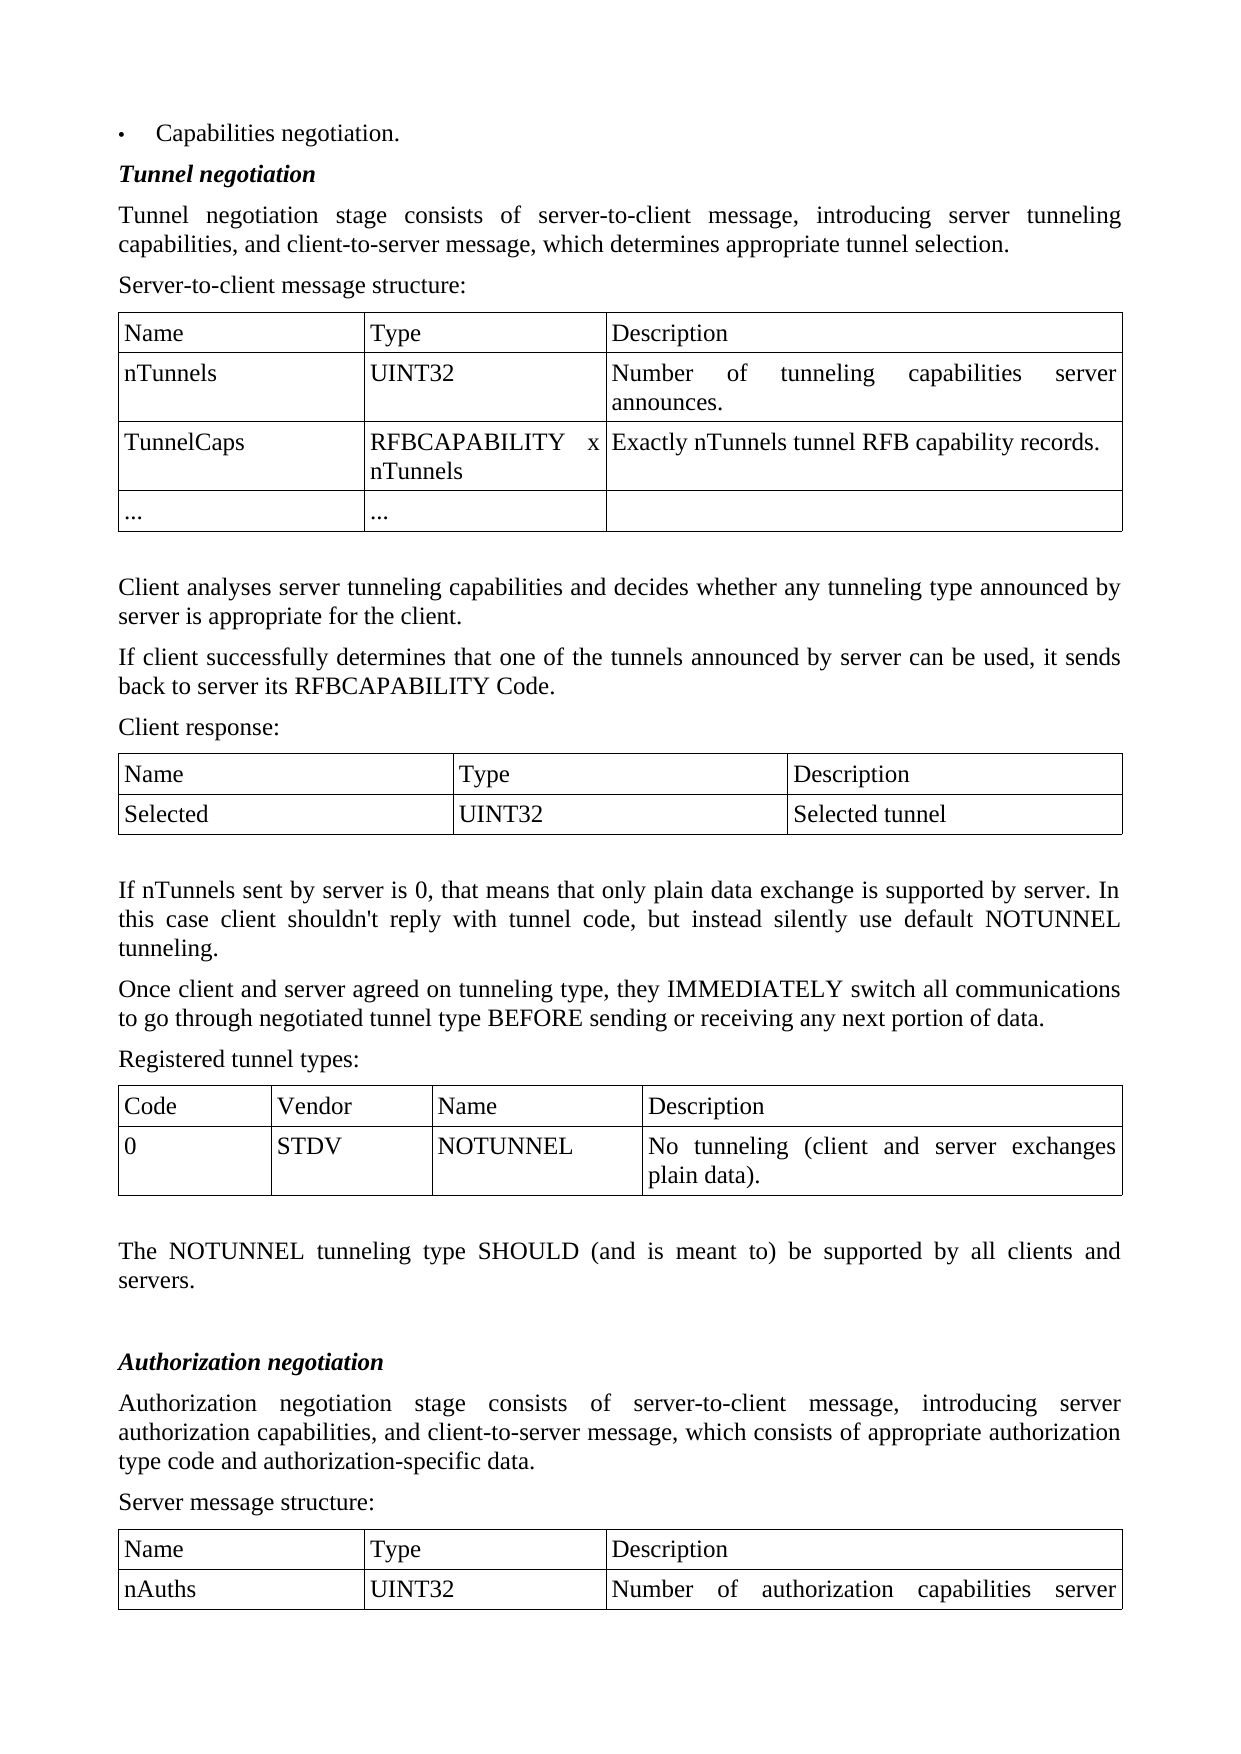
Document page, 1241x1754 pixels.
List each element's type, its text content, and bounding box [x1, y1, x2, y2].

table_cell Selected [119, 795, 453, 834]
table_header Name [119, 754, 453, 793]
table_cell Number of tunneling capabilities server announces. [607, 353, 1122, 421]
table_cell UINT32 [454, 795, 787, 834]
table_cell 0 [119, 1127, 271, 1194]
text Server message structure: [118, 1487, 1122, 1516]
table_cell nTunnels [119, 353, 364, 421]
table_header Type [454, 754, 787, 793]
text Client analyses server tunneling capabilities and decides whether any tunneling type announced by server is appropriate for the client. [118, 572, 1122, 629]
text Authorization negotiation stage consists of server-to-client message, introducing server authorization capabilities, and client-to-server message, which consists of appropriate authorization type code and authorization-specific data. [118, 1388, 1122, 1475]
table_header Description [788, 754, 1122, 793]
table_header Description [643, 1086, 1122, 1126]
table_cell STDV [272, 1127, 432, 1194]
table_cell Selected tunnel [788, 795, 1122, 834]
table_header Type [365, 1530, 606, 1569]
table_cell nAuths [119, 1570, 364, 1609]
table_cell [607, 491, 1122, 531]
text Tunnel negotiation [118, 159, 1122, 188]
text If nTunnels sent by server is 0, that means that only plain data exchange is supported by server. In this case client shouldn't reply with tunnel code, but instead silently use default NOTUNNEL tunneling. [118, 875, 1122, 961]
table_header Description [607, 1530, 1122, 1569]
table_header Name [433, 1086, 642, 1126]
table_cell TunnelCaps [119, 422, 364, 490]
text Tunnel negotiation stage consists of server-to-client message, introducing server tunneling capabilities, and client-to-server message, which determines appropriate tunnel selection. [118, 201, 1122, 258]
text The NOTUNNEL tunneling type SHOULD (and is meant to) be supported by all clients and servers. [118, 1236, 1122, 1293]
table_header Description [607, 313, 1122, 352]
text If client successfully determines that one of the tunnels announced by server can be used, it sends back to server its RFBCAPABILITY Code. [118, 642, 1122, 699]
table_cell Exactly nTunnels tunnel RFB capability records. [607, 422, 1122, 490]
table_header Code [119, 1086, 271, 1126]
table_header Name [119, 313, 364, 352]
table_cell Number of authorization capabilities server [607, 1570, 1122, 1609]
table_header Type [365, 313, 606, 352]
text Once client and server agreed on tunneling type, they IMMEDIATELY switch all communications to go through negotiated tunnel type BEFORE sending or receiving any next portion of data. [118, 974, 1122, 1031]
table_cell NOTUNNEL [433, 1127, 642, 1194]
list Capabilities negotiation. [118, 118, 1122, 147]
table_cell UINT32 [365, 1570, 606, 1609]
table_cell ... [365, 491, 606, 531]
table_cell UINT32 [365, 353, 606, 421]
table_cell No tunneling (client and server exchanges plain data). [643, 1127, 1122, 1194]
text Server-to-client message structure: [118, 271, 1122, 299]
text Registered tunnel types: [118, 1044, 1122, 1073]
table_header Vendor [272, 1086, 432, 1126]
table_header Name [119, 1530, 364, 1569]
table_cell RFBCAPABILITY x nTunnels [365, 422, 606, 490]
text Authorization negotiation [118, 1347, 1122, 1376]
text Client response: [118, 712, 1122, 741]
table_cell ... [119, 491, 364, 531]
